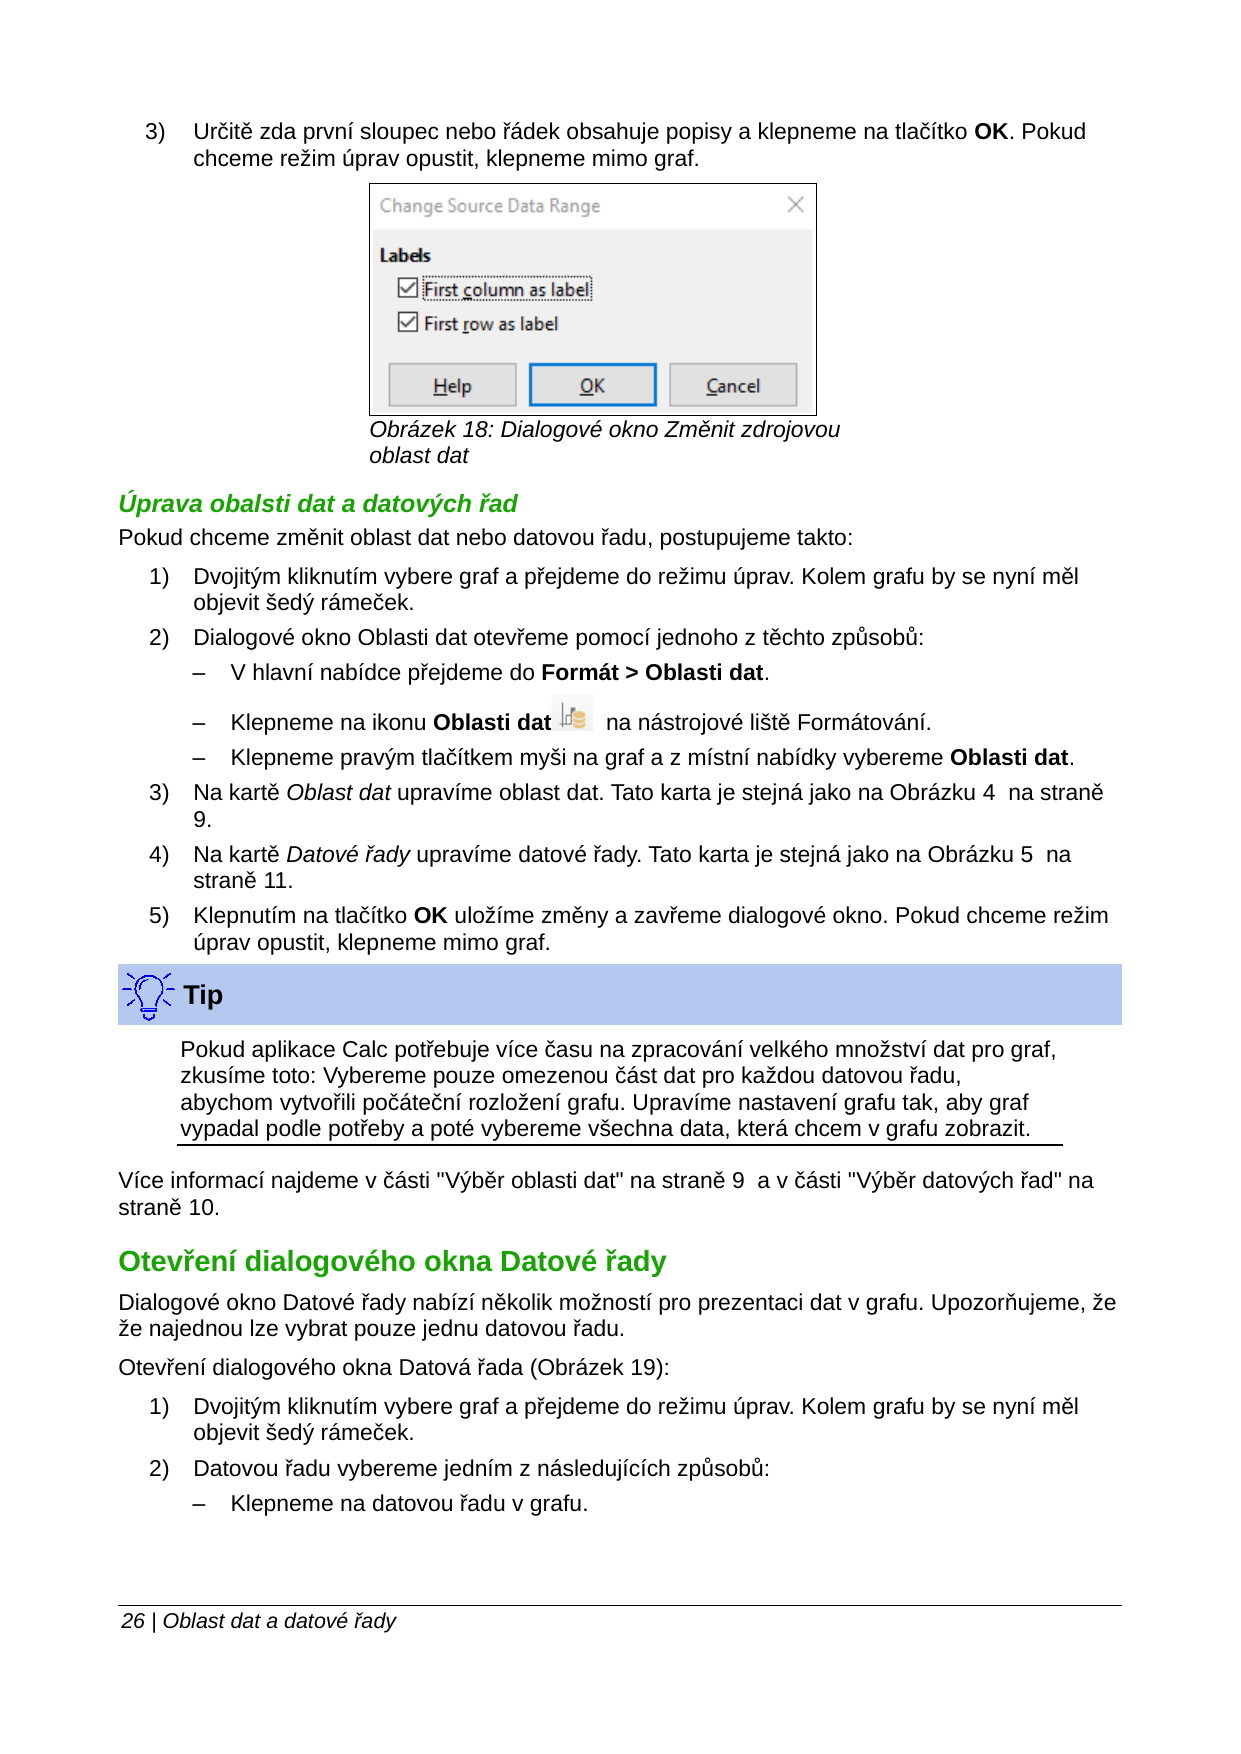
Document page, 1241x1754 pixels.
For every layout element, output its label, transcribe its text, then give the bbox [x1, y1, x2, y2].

text Otevření dialogového okna Datová řada (Obrázek 19): [118, 1354, 1122, 1381]
list Na kartě Datové řady upravíme datové řady. Tato karta je stejná jako na Obrázku 5 na straně 10. [169, 841, 1122, 894]
list Klepneme na datovou řadu v grafu. [192, 1490, 1122, 1516]
picture [119, 965, 179, 1025]
list Klepnutím na tlačítko OK uložíme změny a zavřeme dialogové okno. Pokud chceme režim úprav opustit, klepneme mimo graf. [169, 902, 1122, 955]
text Dialogové okno Datové řady nabízí několik možností pro prezentaci dat v grafu. Upozorňujeme, že že najednou lze vybrat pouze jednu datovou řadu. [118, 1289, 1122, 1342]
text Pokud aplikace Calc potřebuje více času na zpracování velkého množství dat pro graf, zkusíme toto: Vybereme pouze omezenou část dat pro každou datovou řadu, abychom vytvořili počáteční rozložení grafu. Upravíme nastavení grafu tak, aby graf vypadal podle potřeby a poté vybereme všechna data, která chcem v grafu zobrazit. [177, 1033, 1063, 1144]
list Klepneme na ikonu Oblasti dat na nástrojové liště Formátování. [192, 694, 1122, 735]
list Datovou řadu vybereme jedním z následujících způsobů: [169, 1454, 1122, 1481]
list Dvojitým kliknutím vybere graf a přejdeme do režimu úprav. Kolem grafu by se nyní měl objevit šedý rámeček. [169, 563, 1122, 615]
list Klepneme pravým tlačítkem myši na graf a z místní nabídky vybereme Oblasti dat. [192, 744, 1122, 771]
picture [372, 186, 813, 413]
list Na kartě Oblast dat upravíme oblast dat. Tato karta je stejná jako na Obrázku 4 na straně 8. [169, 779, 1122, 832]
subtitle Tip [118, 964, 1122, 1025]
list Dvojitým kliknutím vybere graf a přejdeme do režimu úprav. Kolem grafu by se nyní měl objevit šedý rámeček. [169, 1393, 1122, 1446]
subtitle Úprava obalsti dat a datových řad [118, 489, 1122, 518]
list Dialogové okno Oblasti dat otevřeme pomocí jednoho z těchto způsobů: [169, 624, 1122, 651]
list V hlavní nabídce přejdeme do Formát > Oblasti dat. [192, 659, 1122, 686]
list Určitě zda první sloupec nebo řádek obsahuje popisy a klepneme na tlačítko OK. Pokud chceme režim úprav opustit, klepneme mimo graf. [165, 118, 1122, 171]
picture [551, 694, 594, 731]
list Více informací najdeme v části "Výběr oblasti dat" na straně 8 a v části "Výběr datových řad" na straně 9. [118, 1167, 1122, 1220]
subtitle Otevření dialogového okna Datové řady [118, 1244, 1122, 1277]
list Pokud chceme změnit oblast dat nebo datovou řadu, postupujeme takto: [118, 524, 1122, 550]
text Obrázek 18: Dialogové okno Změnit zdrojovou oblast dat [369, 183, 871, 468]
